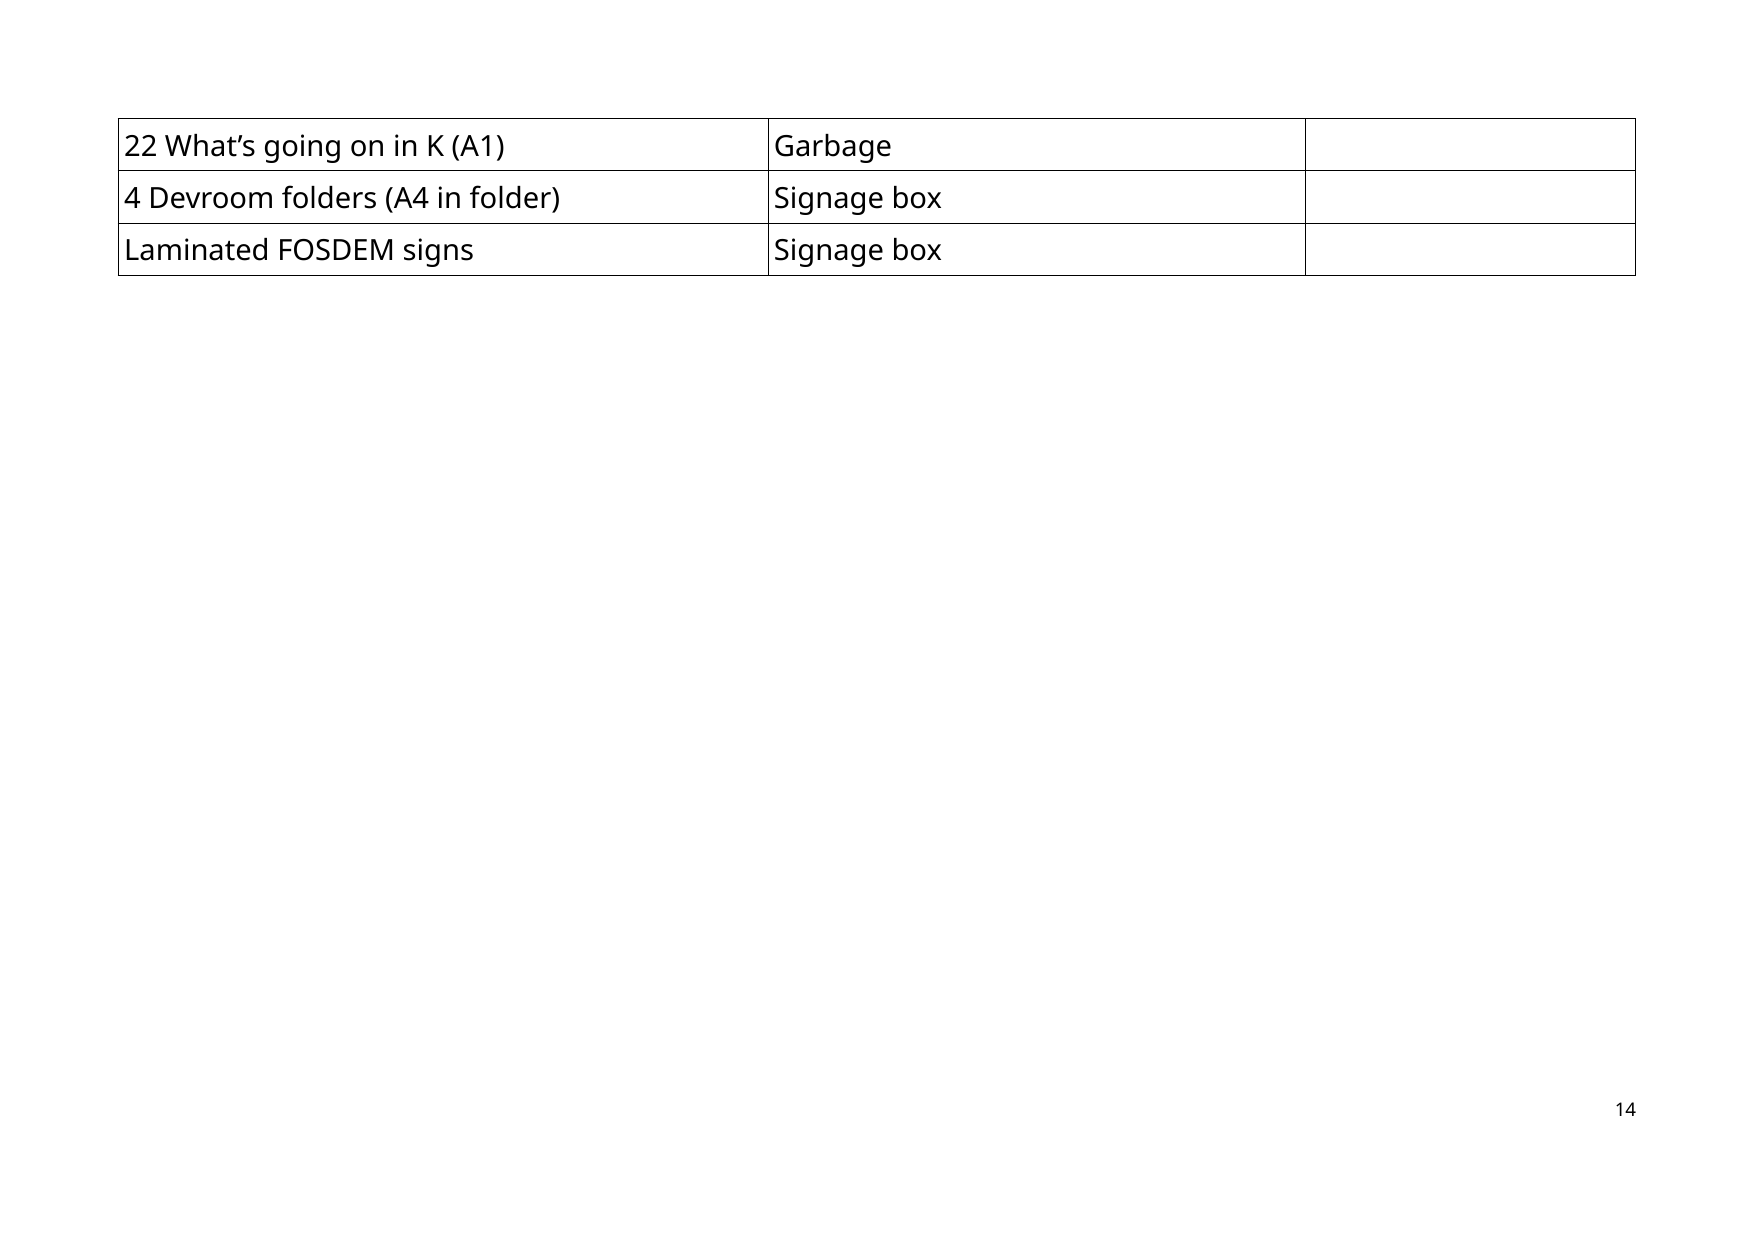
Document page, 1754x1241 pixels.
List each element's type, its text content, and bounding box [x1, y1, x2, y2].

table_cell [1306, 119, 1635, 170]
table_cell Laminated FOSDEM signs [119, 224, 768, 275]
table_cell Signage box [769, 171, 1305, 222]
table_cell 4 Devroom folders (A4 in folder) [119, 171, 768, 222]
table_cell [1306, 171, 1635, 222]
table_cell 22 What’s going on in K (A1) [119, 119, 768, 170]
table_cell Signage box [769, 224, 1305, 275]
table_cell Garbage [769, 119, 1305, 170]
table_cell [1306, 224, 1635, 275]
